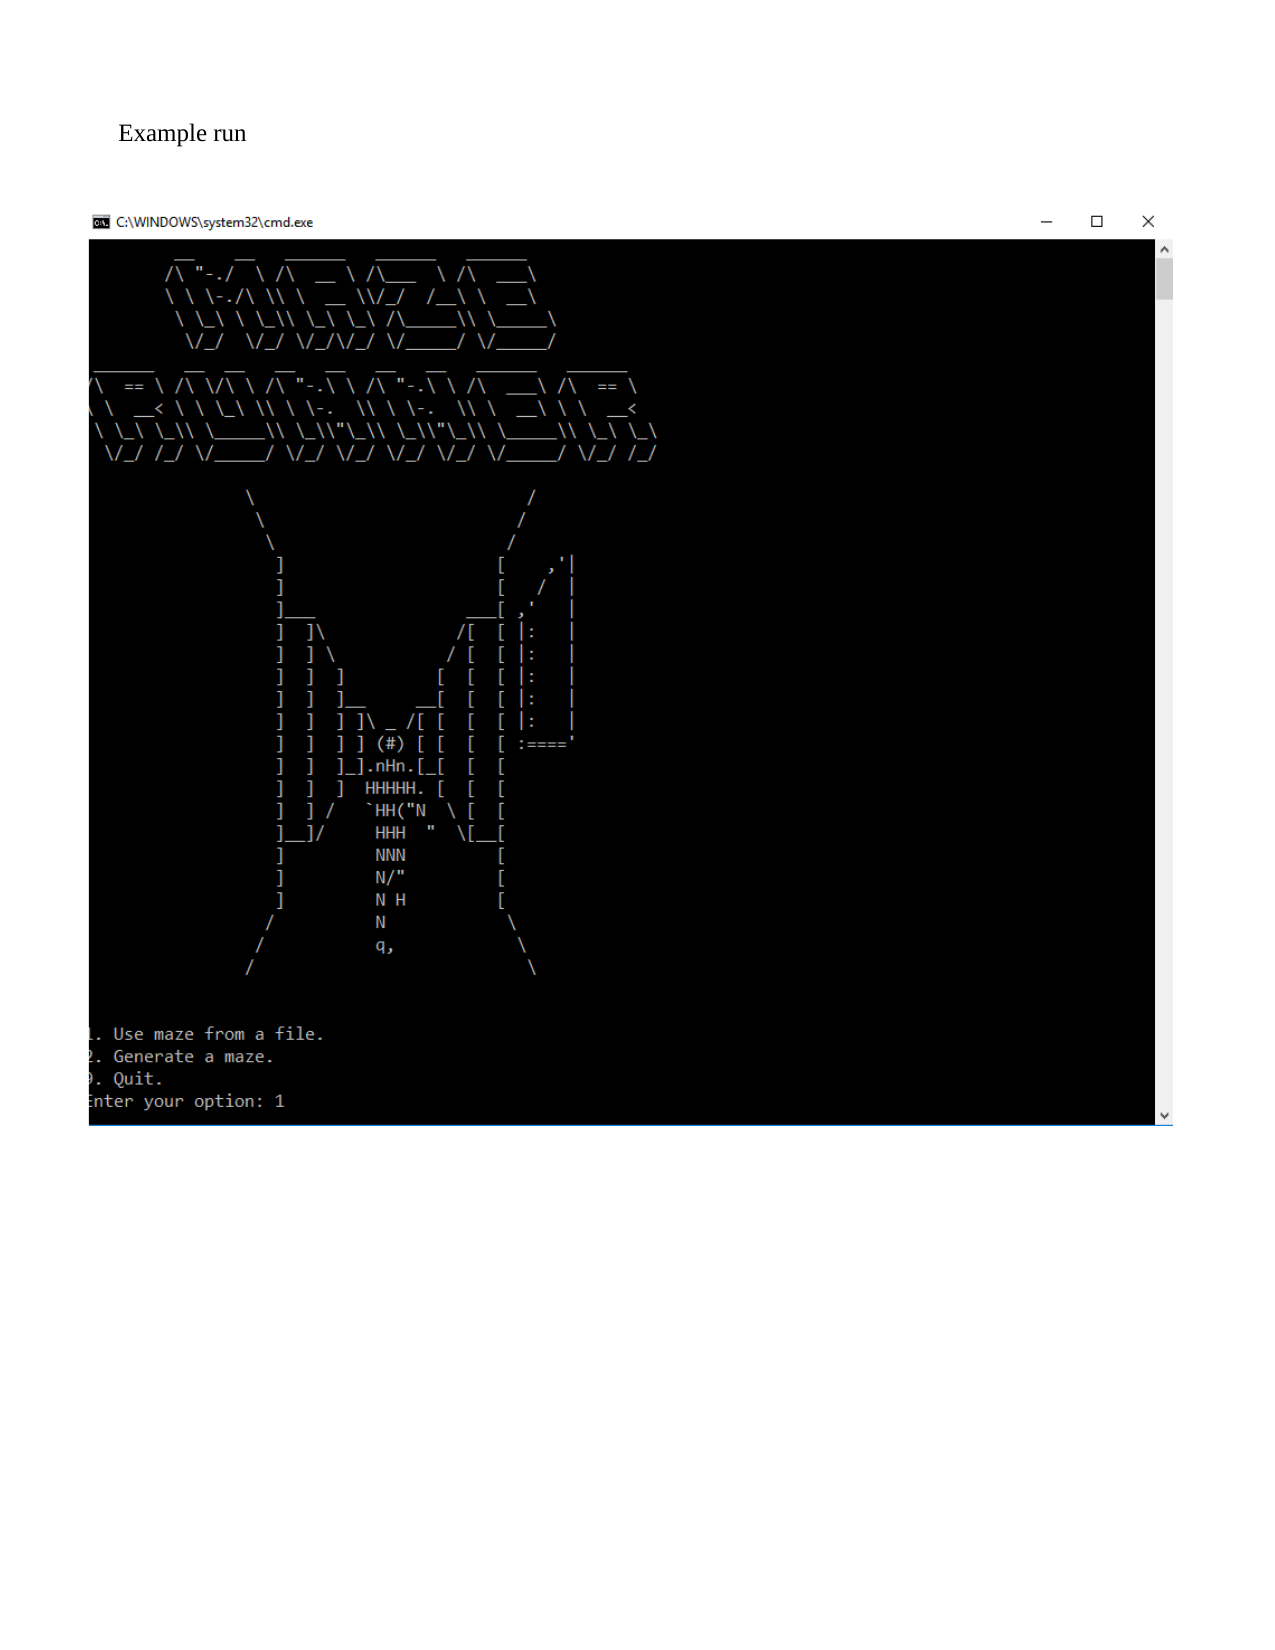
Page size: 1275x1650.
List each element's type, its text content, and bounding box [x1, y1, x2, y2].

text Example run [118, 118, 1157, 147]
picture [88, 208, 1173, 1126]
